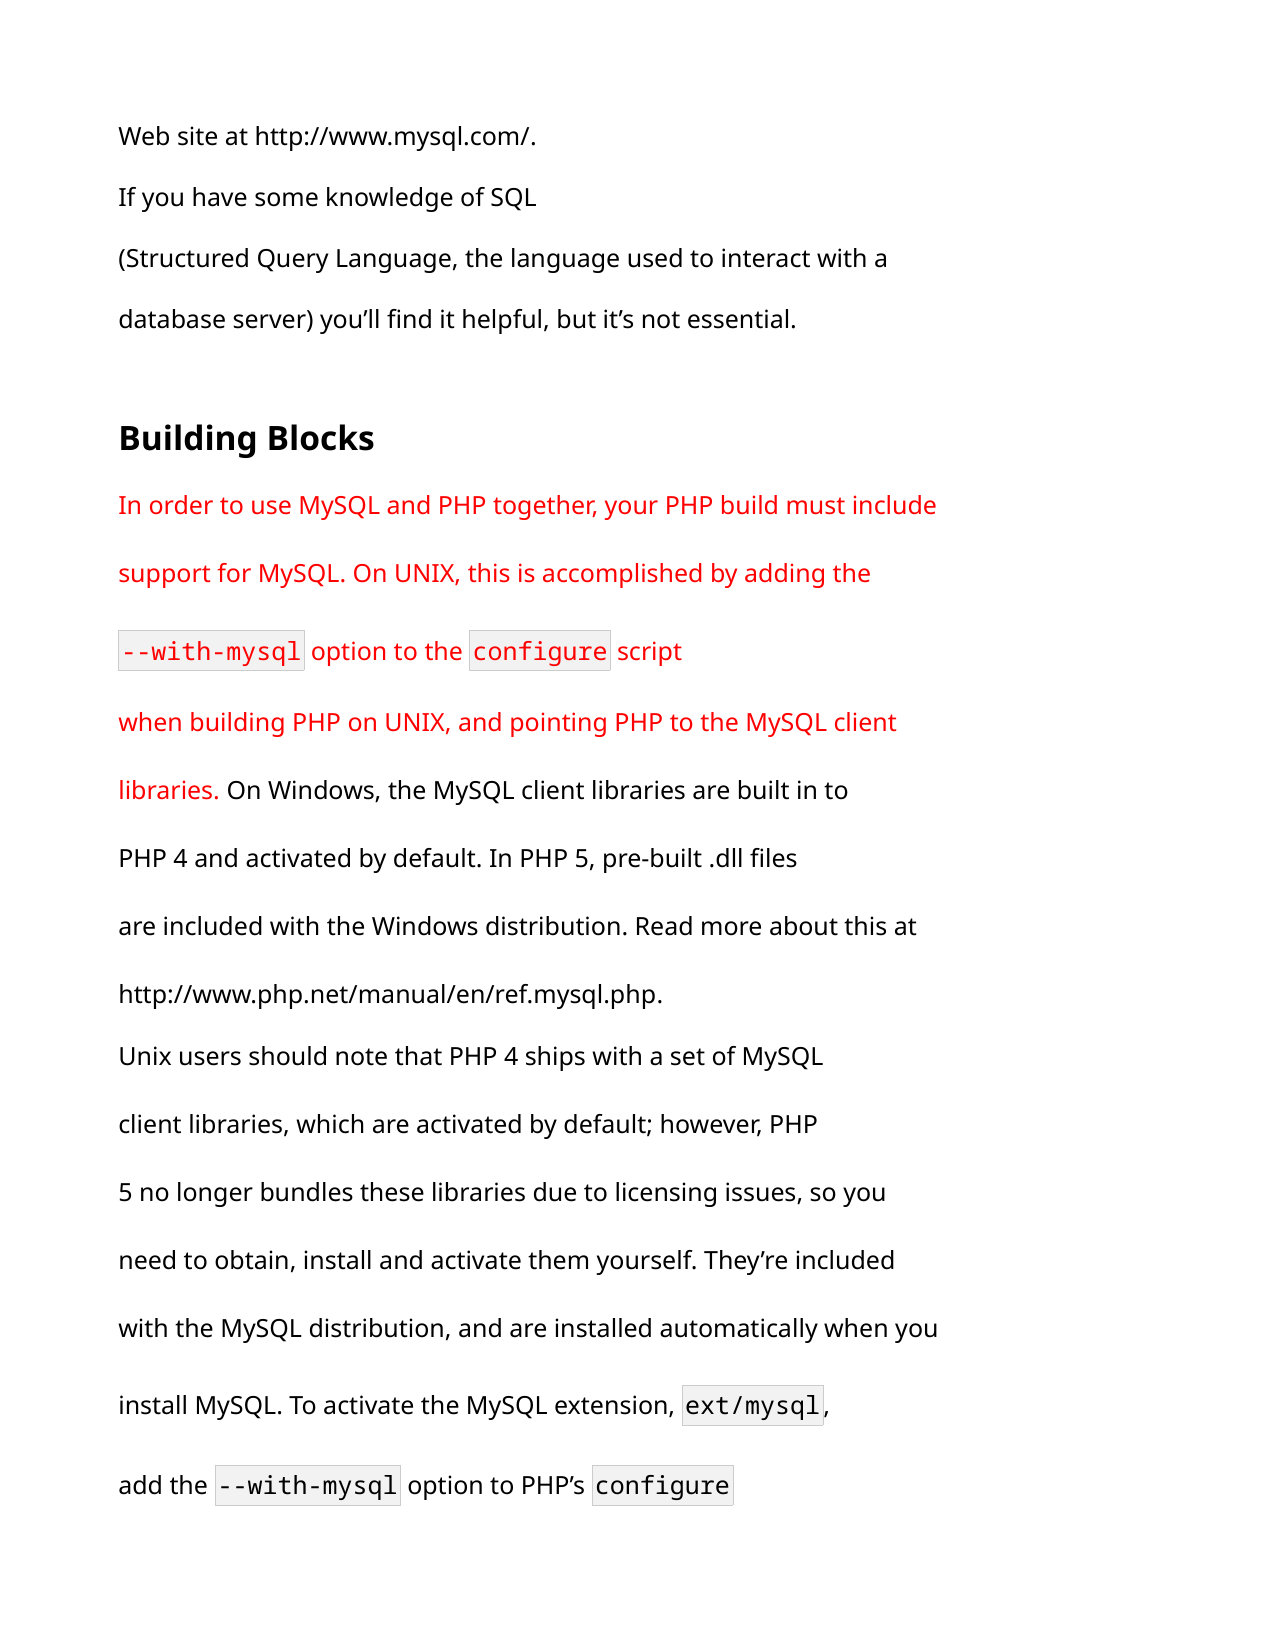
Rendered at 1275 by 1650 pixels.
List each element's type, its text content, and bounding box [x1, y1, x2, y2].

text Unix users should note that PHP 4 ships with a set of MySQL client libraries, which are activated by default; however, PHP 5 no longer bundles these libraries due to licensing issues, so you need to obtain, install and activate them yourself. They’re included with the MySQL distribution, and are installed automatically when you install MySQL. To activate the MySQL extension, ext/mysql, add the --with-mysql option to PHP’s configure [118, 1038, 1157, 1505]
subtitle Building Blocks [118, 415, 1157, 461]
text Web site at http://www.mysql.com/. If you have some knowledge of SQL (Structured Query Language, the language used to interact with a database server) you’ll find it helpful, but it’s not essential. [118, 118, 1157, 336]
text http://www.php.net/manual/en/ref.mysql.php. [118, 977, 1157, 1011]
text In order to use MySQL and PHP together, your PHP build must include support for MySQL. On UNIX, this is accomplished by adding the --with-mysql option to the configure script when building PHP on UNIX, and pointing PHP to the MySQL client libraries. On Windows, the MySQL client libraries are built in to PHP 4 and activated by default. In PHP 5, pre-built .dll files are included with the Windows distribution. Read more about this at [118, 488, 1157, 943]
